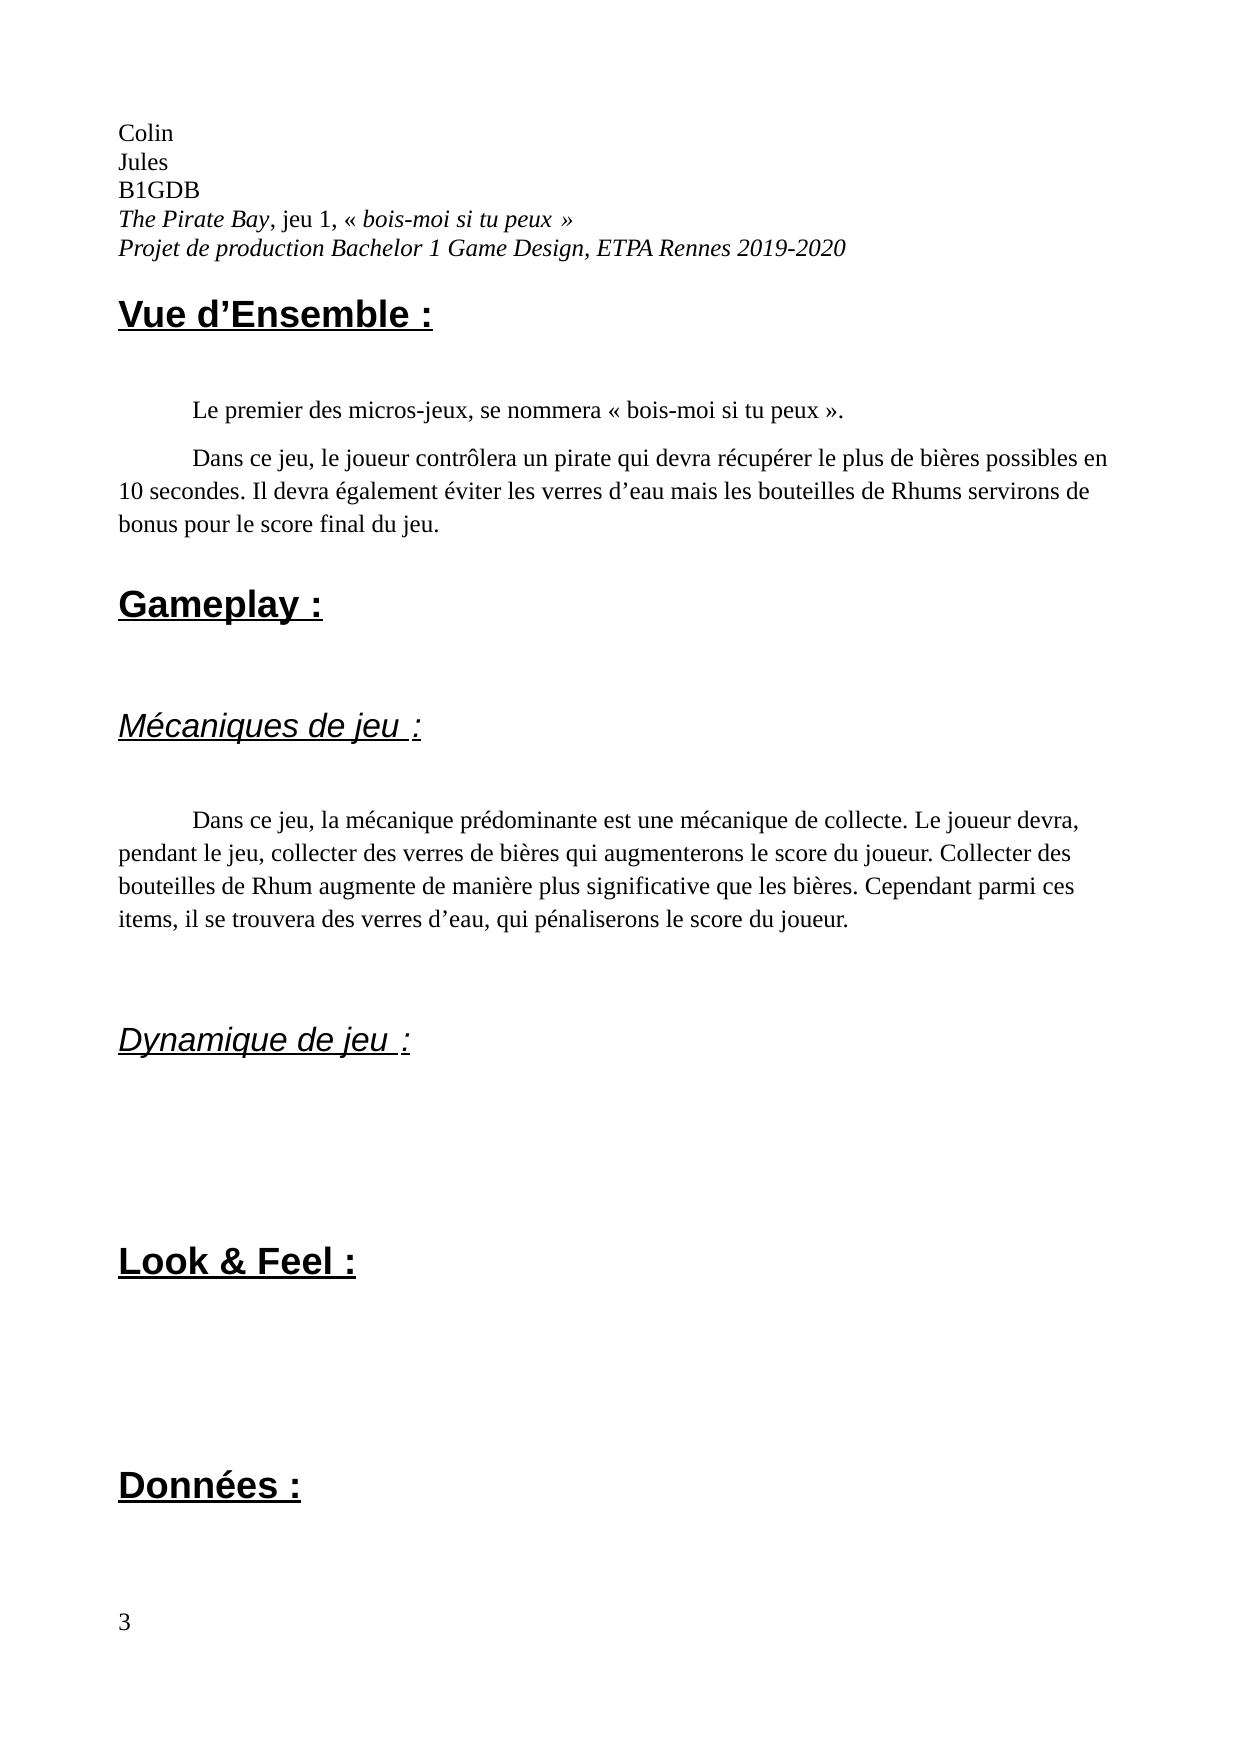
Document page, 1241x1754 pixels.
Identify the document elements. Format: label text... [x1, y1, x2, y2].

subtitle Dynamique de jeu : [118, 1020, 1122, 1058]
subtitle Gameplay : [118, 581, 1122, 625]
text Dans ce jeu, le joueur contrôlera un pirate qui devra récupérer le plus de bières possibles en 10 secondes. Il devra également éviter les verres d’eau mais les bouteilles de Rhums servirons de bonus pour le score final du jeu. [118, 443, 1122, 537]
subtitle Look & Feel : [118, 1239, 1122, 1282]
text Dans ce jeu, la mécanique prédominante est une mécanique de collecte. Le joueur devra, pendant le jeu, collecter des verres de bières qui augmenterons le score du joueur. Collecter des bouteilles de Rhum augmente de manière plus significative que les bières. Cependant parmi ces items, il se trouvera des verres d’eau, qui pénaliserons le score du joueur. [118, 805, 1122, 932]
subtitle Vue d’Ensemble : [118, 291, 1122, 335]
subtitle Mécaniques de jeu : [118, 706, 1122, 744]
text Le premier des micros-jeux, se nommera « bois-moi si tu peux ». [118, 395, 1122, 424]
subtitle Données : [118, 1463, 1122, 1506]
